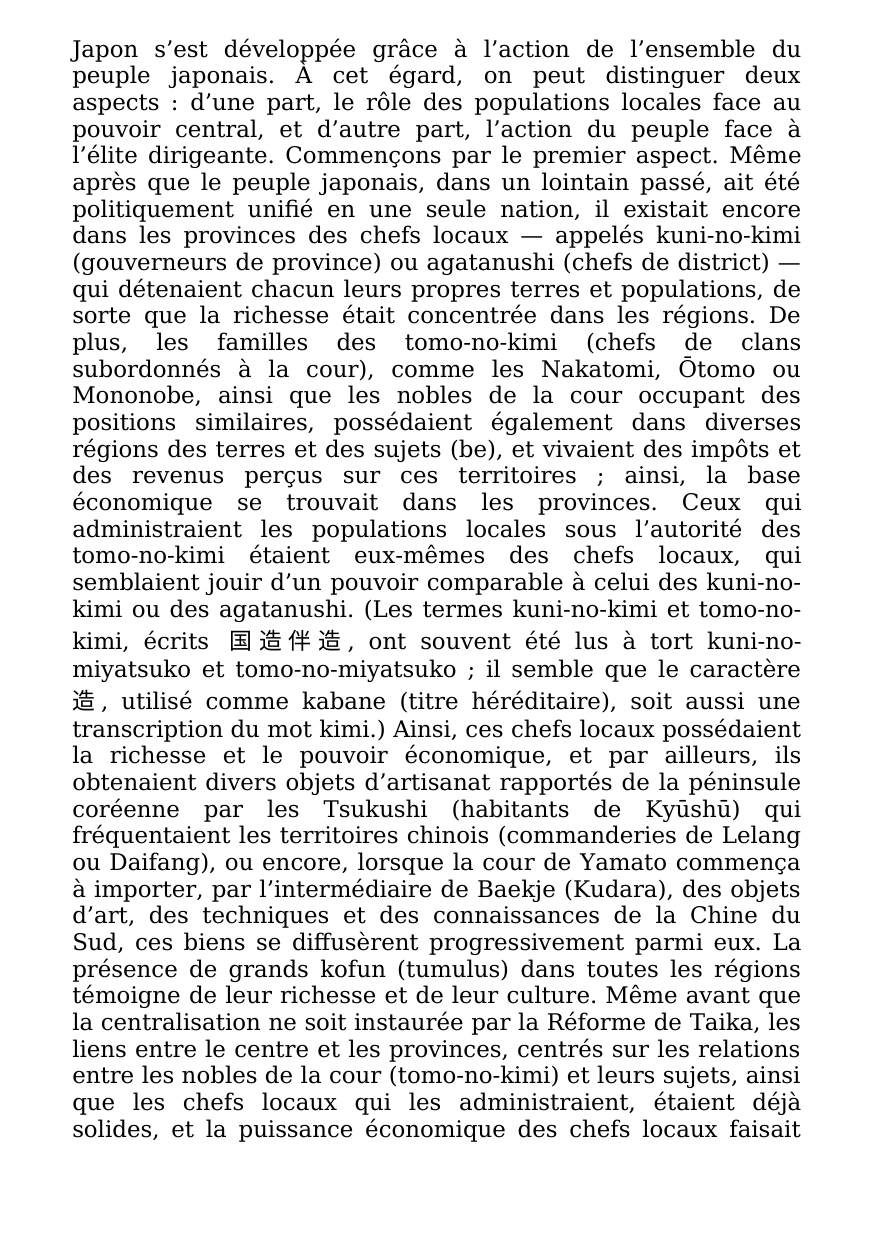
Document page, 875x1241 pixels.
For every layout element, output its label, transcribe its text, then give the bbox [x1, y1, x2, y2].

text Japon s’est développée grâce à l’action de l’ensemble du peuple japonais. À cet égard, on peut distinguer deux aspects : d’une part, le rôle des populations locales face au pouvoir central, et d’autre part, l’action du peuple face à l’élite dirigeante. Commençons par le premier aspect. Même après que le peuple japonais, dans un lointain passé, ait été politiquement unifié en une seule nation, il existait encore dans les provinces des chefs locaux — appelés kuni-no-kimi (gouverneurs de province) ou agatanushi (chefs de district) — qui détenaient chacun leurs propres terres et populations, de sorte que la richesse était concentrée dans les régions. De plus, les familles des tomo-no-kimi (chefs de clans subordonnés à la cour), comme les Nakatomi, Ōtomo ou Mononobe, ainsi que les nobles de la cour occupant des positions similaires, possédaient également dans diverses régions des terres et des sujets (be), et vivaient des impôts et des revenus perçus sur ces territoires ; ainsi, la base économique se trouvait dans les provinces. Ceux qui administraient les populations locales sous l’autorité des tomo-no-kimi étaient eux-mêmes des chefs locaux, qui semblaient jouir d’un pouvoir comparable à celui des kuni-no-kimi ou des agatanushi. (Les termes kuni-no-kimi et tomo-no-kimi, écrits 国造伴造, ont souvent été lus à tort kuni-no-miyatsuko et tomo-no-miyatsuko ; il semble que le caractère 造, utilisé comme kabane (titre héréditaire), soit aussi une transcription du mot kimi.) Ainsi, ces chefs locaux possédaient la richesse et le pouvoir économique, et par ailleurs, ils obtenaient divers objets d’artisanat rapportés de la péninsule coréenne par les Tsukushi (habitants de Kyūshū) qui fréquentaient les territoires chinois (commanderies de Lelang ou Daifang), ou encore, lorsque la cour de Yamato commença à importer, par l’intermédiaire de Baekje (Kudara), des objets d’art, des techniques et des connaissances de la Chine du Sud, ces biens se diffusèrent progressivement parmi eux. La présence de grands kofun (tumulus) dans toutes les régions témoigne de leur richesse et de leur culture. Même avant que la centralisation ne soit instaurée par la Réforme de Taika, les liens entre le centre et les provinces, centrés sur les relations entre les nobles de la cour (tomo-no-kimi) et leurs sujets, ainsi que les chefs locaux qui les administraient, étaient déjà solides, et la puissance économique des chefs locaux faisait [72, 36, 802, 1142]
